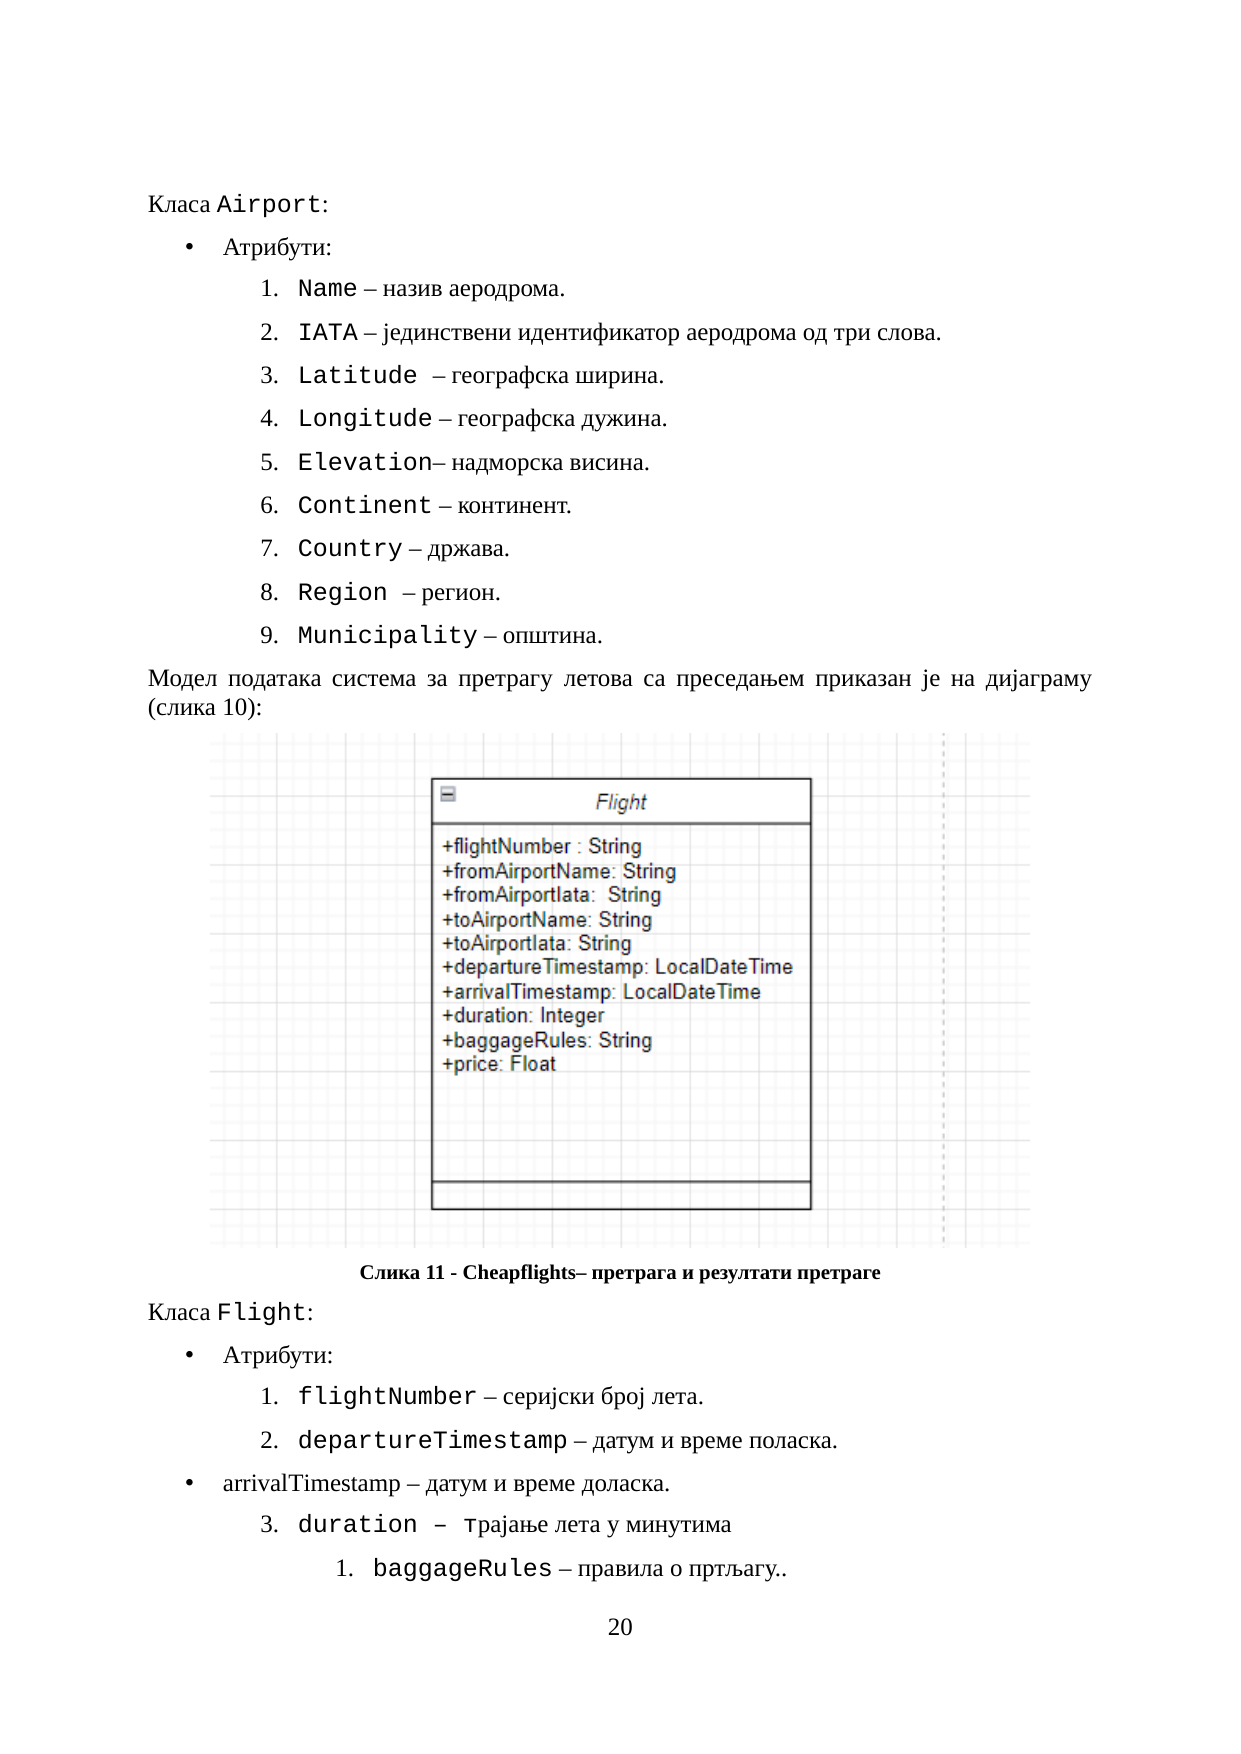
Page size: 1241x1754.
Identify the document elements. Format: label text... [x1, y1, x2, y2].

list duration – трајање лета у минутима [260, 1509, 1092, 1540]
text Класа Flight: [148, 1297, 1092, 1328]
text Класа Airport: [148, 189, 1092, 220]
list Region – регион. [260, 577, 1092, 608]
list baggageRules – правила о пртљагу.. [335, 1553, 1092, 1583]
list IATA – јединствени идентификатор аеродрома од три слова. [260, 317, 1092, 348]
picture [209, 733, 1031, 1248]
list Атрибути: [185, 1340, 1092, 1369]
list Атрибути: [185, 232, 1092, 261]
list Elevation– надморска висина. [260, 447, 1092, 478]
list Continent – континент. [260, 490, 1092, 521]
text Слика 11 - Cheapflights– претрага и резултати претраге [148, 1260, 1092, 1284]
list flightNumber – серијски број лета. [260, 1381, 1092, 1412]
list Country – држава. [260, 533, 1092, 564]
list Municipality – општина. [260, 620, 1092, 651]
list arrivalTimestamp – датум и време доласка. [185, 1468, 1092, 1497]
list Name – назив аеродрома. [260, 273, 1092, 304]
list Longitude – географска дужина. [260, 403, 1092, 434]
text Модел података система за претрагу летова са преседањем приказан је на дијаграму (слика 10): [148, 663, 1092, 721]
list Latitude – географска ширина. [260, 360, 1092, 391]
list departureTimestamp – датум и време поласка. [260, 1425, 1092, 1456]
